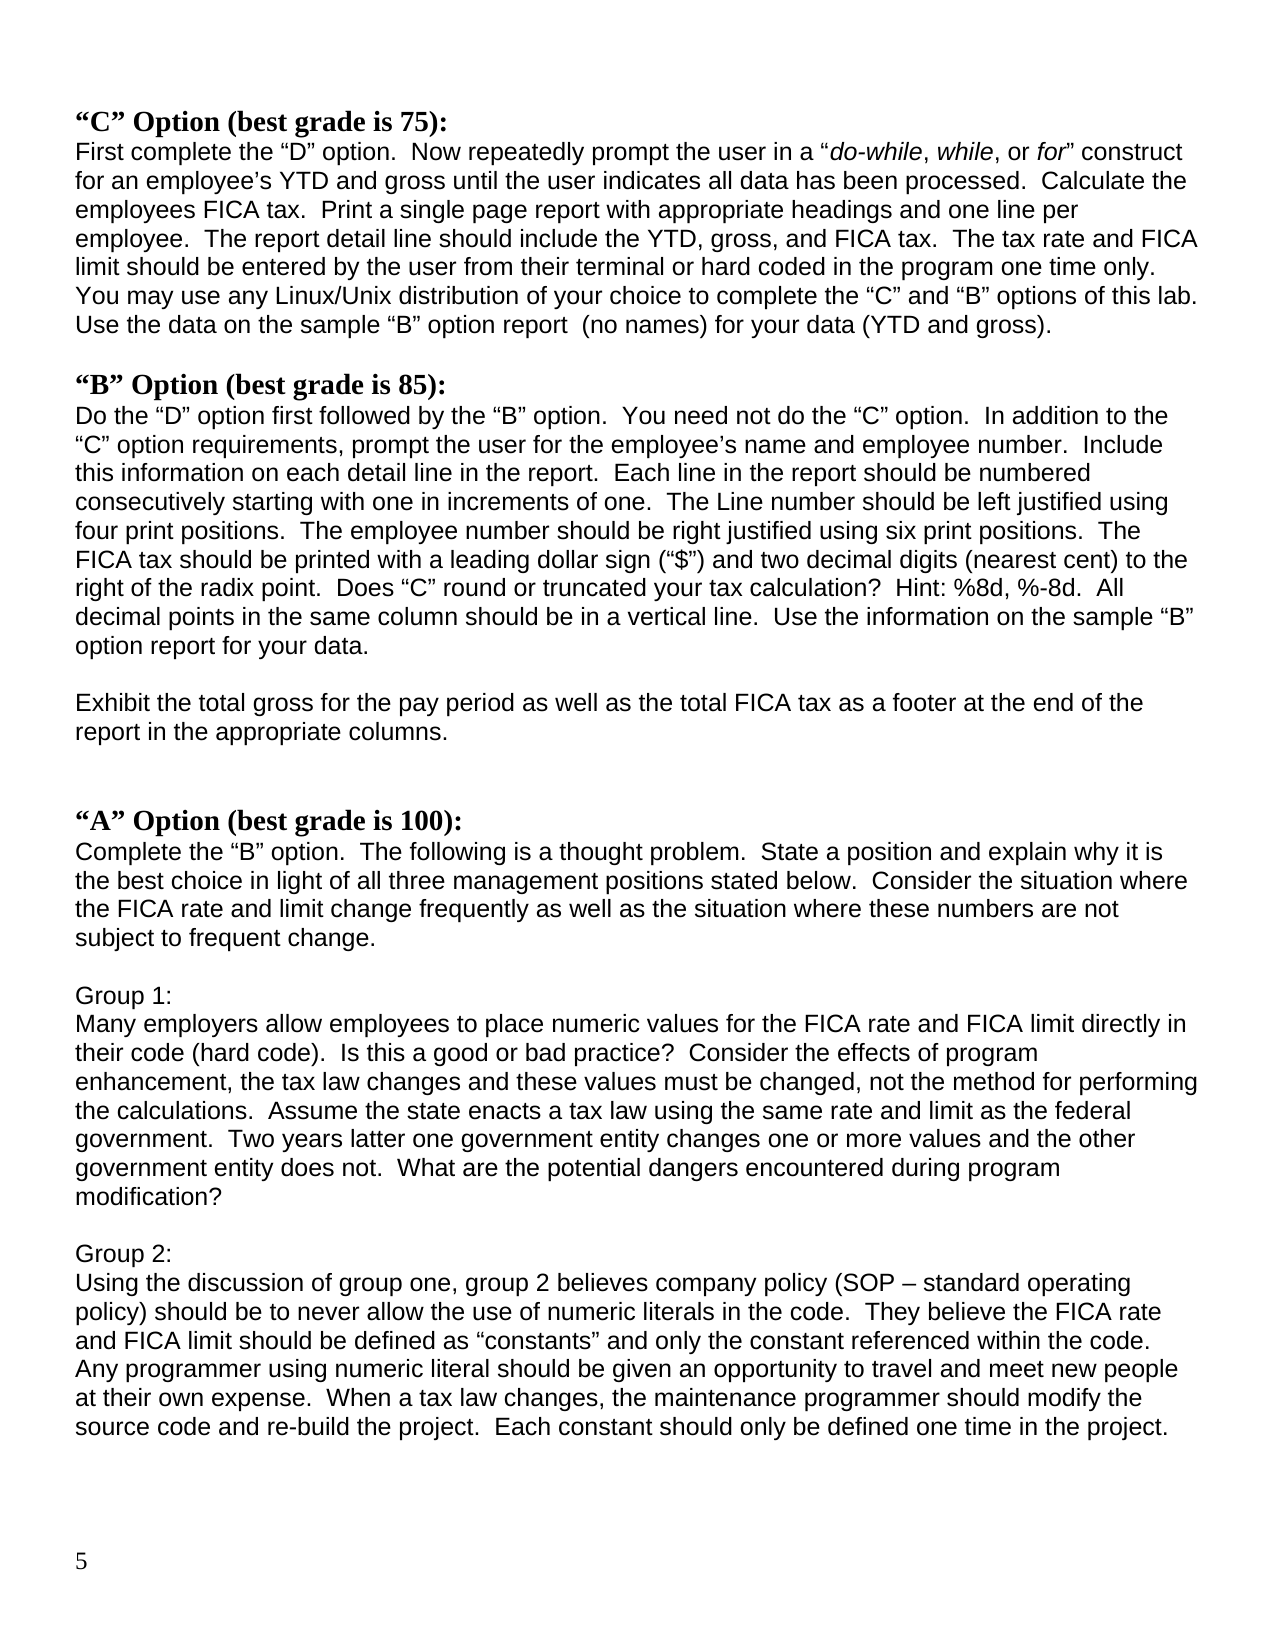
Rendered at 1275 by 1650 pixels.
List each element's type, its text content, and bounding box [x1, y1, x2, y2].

text Many employers allow employees to place numeric values for the FICA rate and FICA limit directly in their code (hard code). Is this a good or bad practice? Consider the effects of program enhancement, the tax law changes and these values must be changed, not the method for performing the calculations. Assume the state enacts a tax law using the same rate and limit as the federal government. Two years latter one government entity changes one or more values and the other government entity does not. What are the potential dangers encountered during program modification? [75, 1009, 1200, 1211]
text Exhibit the total gross for the pay period as well as the total FICA tax as a footer at the end of the report in the appropriate columns. [75, 688, 1200, 746]
text “B” Option (best grade is 85): [75, 367, 1200, 401]
text Using the discussion of group one, group 2 believes company policy (SOP – standard operating policy) should be to never allow the use of numeric literals in the code. They believe the FICA rate and FICA limit should be defined as “constants” and only the constant referenced within the code. Any programmer using numeric literal should be given an opportunity to travel and meet new people at their own expense. When a tax law changes, the maintenance programmer should modify the source code and re-build the project. Each constant should only be defined one time in the project. [75, 1268, 1200, 1441]
text “C” Option (best grade is 75): [75, 104, 1200, 137]
text Do the “D” option first followed by the “B” option. You need not do the “C” option. In addition to the “C” option requirements, prompt the user for the employee’s name and employee number. Include this information on each detail line in the report. Each line in the report should be numbered consecutively starting with one in increments of one. The Line number should be left justified using four print positions. The employee number should be right justified using six print positions. The FICA tax should be printed with a leading dollar sign (“$”) and two decimal digits (nearest cent) to the right of the radix point. Does “C” round or truncated your tax calculation? Hint: %8d, %-8d. All decimal points in the same column should be in a vertical line. Use the information on the sample “B” option report for your data. [75, 401, 1200, 659]
text First complete the “D” option. Now repeatedly prompt the user in a “do-while, while, or for” construct for an employee’s YTD and gross until the user indicates all data has been processed. Calculate the employees FICA tax. Print a single page report with appropriate headings and one line per employee. The report detail line should include the YTD, gross, and FICA tax. The tax rate and FICA limit should be entered by the user from their terminal or hard coded in the program one time only. You may use any Linux/Unix distribution of your choice to complete the “C” and “B” options of this lab. Use the data on the sample “B” option report (no names) for your data (YTD and gross). [75, 137, 1200, 338]
text Group 1: [75, 981, 1200, 1009]
text Group 2: [75, 1239, 1200, 1268]
text Complete the “B” option. The following is a thought problem. State a position and explain why it is the best choice in light of all three management positions stated below. Consider the situation where the FICA rate and limit change frequently as well as the situation where these numbers are not subject to frequent change. [75, 837, 1200, 952]
text “A” Option (best grade is 100): [75, 803, 1200, 837]
